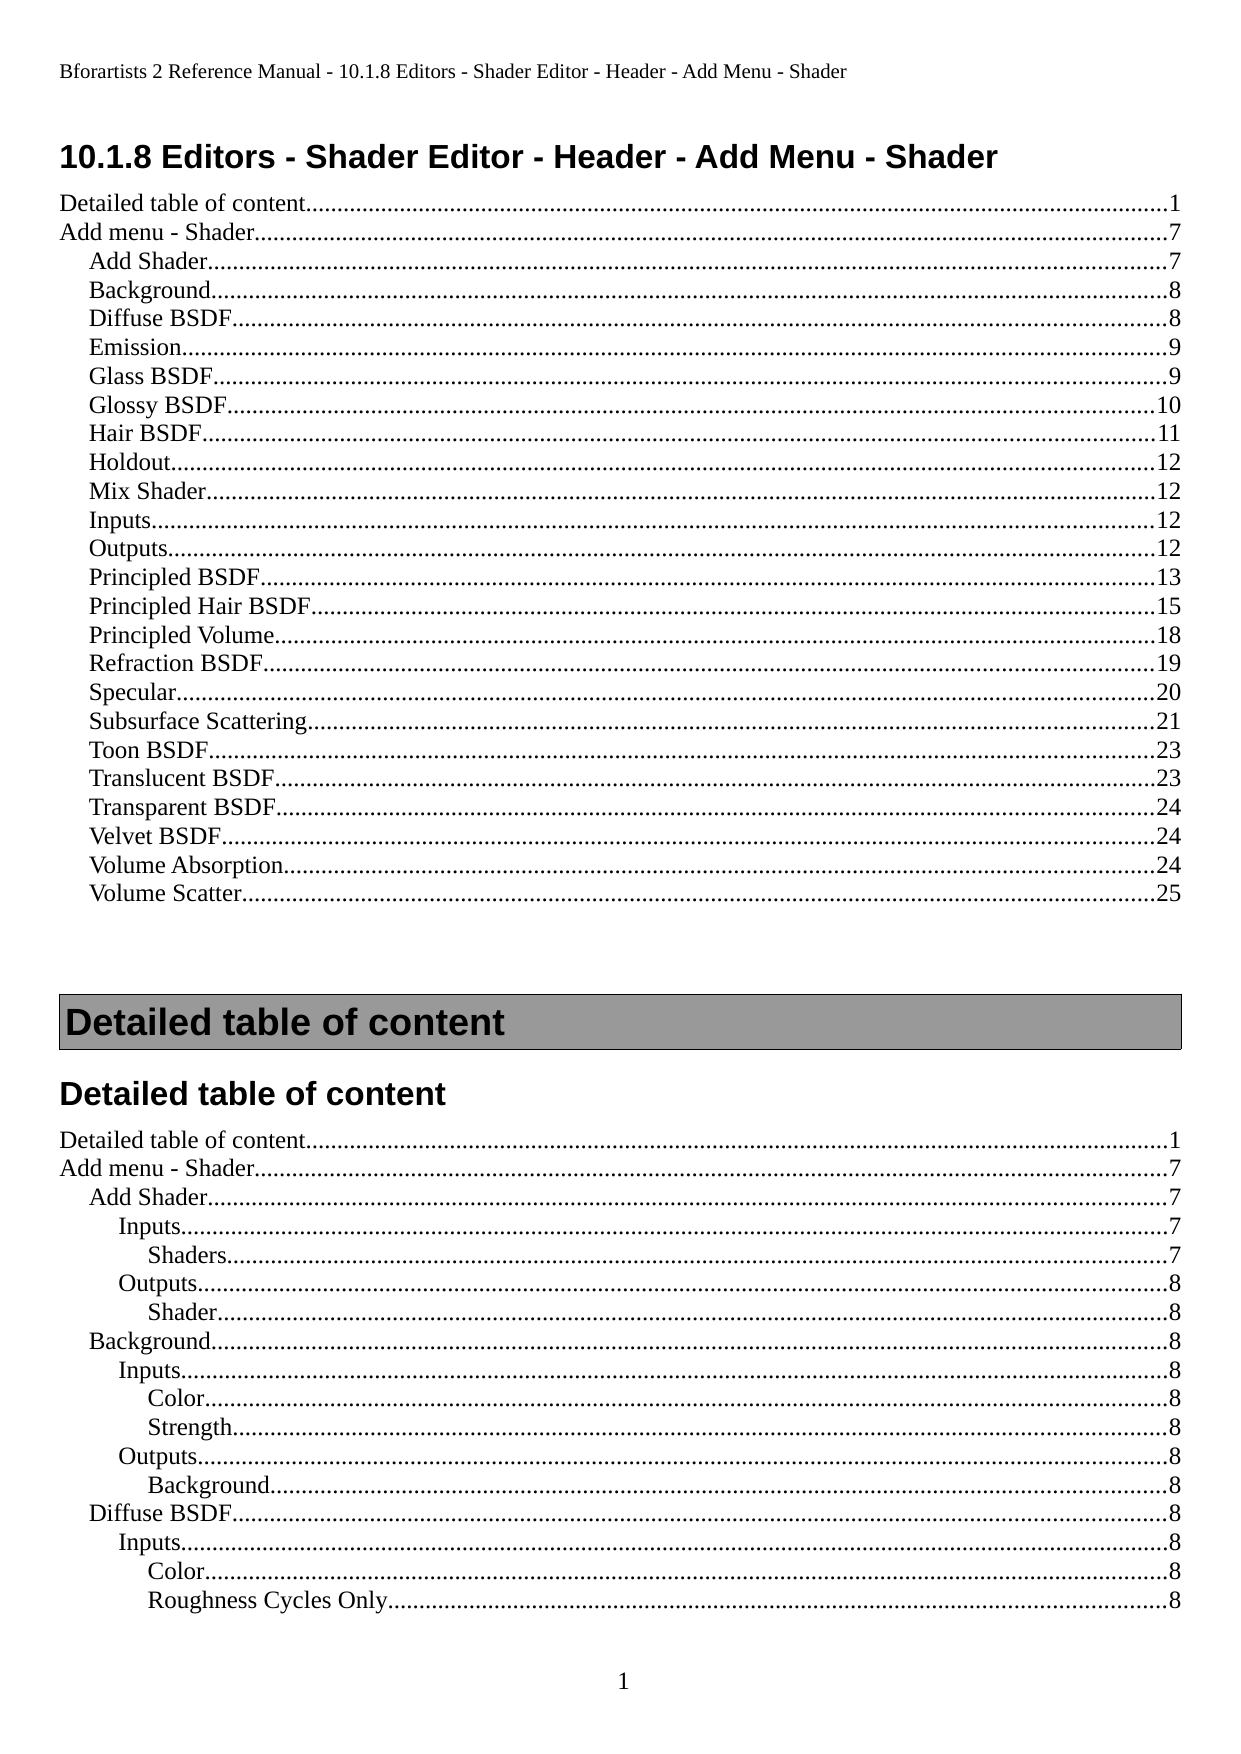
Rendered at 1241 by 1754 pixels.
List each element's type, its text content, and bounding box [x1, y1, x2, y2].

text Diffuse BSDF 8 [88, 1498, 1181, 1527]
text Background 8 [88, 275, 1181, 303]
text Glossy BSDF 10 [88, 390, 1181, 418]
text Emission 9 [88, 332, 1181, 361]
text Outputs 8 [118, 1268, 1181, 1297]
text Background 8 [88, 1326, 1181, 1355]
text Detailed table of content 1 [59, 1125, 1181, 1153]
text Translucent BSDF 23 [88, 763, 1181, 792]
text Add Shader 7 [88, 1182, 1181, 1211]
text Toon BSDF 23 [88, 735, 1181, 763]
text Add Shader 7 [88, 246, 1181, 275]
text Inputs 7 [118, 1211, 1181, 1240]
text Mix Shader 12 [88, 476, 1181, 505]
table_header Detailed table of content [60, 995, 1181, 1049]
text Subsurface Scattering 21 [88, 706, 1181, 735]
text Volume Scatter 25 [88, 878, 1181, 907]
text Background 8 [147, 1470, 1181, 1498]
text Refraction BSDF 19 [88, 648, 1181, 677]
text Principled Volume 18 [88, 620, 1181, 648]
text Outputs 8 [118, 1441, 1181, 1470]
text Outputs 12 [88, 533, 1181, 562]
text Diffuse BSDF 8 [88, 303, 1181, 332]
text Strength 8 [147, 1412, 1181, 1441]
text Roughness Cycles Only 8 [147, 1585, 1181, 1613]
text Add menu - Shader 7 [59, 1153, 1181, 1182]
text Inputs 12 [88, 505, 1181, 533]
text Detailed table of content 1 [59, 188, 1181, 217]
text Volume Absorption 24 [88, 850, 1181, 878]
text Holdout 12 [88, 447, 1181, 476]
text Velvet BSDF 24 [88, 821, 1181, 850]
text Transparent BSDF 24 [88, 792, 1181, 821]
text Specular 20 [88, 677, 1181, 706]
text Principled BSDF 13 [88, 562, 1181, 591]
text Color 8 [147, 1556, 1181, 1585]
text Principled Hair BSDF 15 [88, 591, 1181, 620]
text Hair BSDF 11 [88, 418, 1181, 447]
subtitle 10.1.8 Editors - Shader Editor - Header - Add Menu - Shader [59, 138, 1181, 176]
text Glass BSDF 9 [88, 361, 1181, 390]
text Inputs 8 [118, 1527, 1181, 1556]
text Add menu - Shader 7 [59, 217, 1181, 246]
text Shaders 7 [147, 1240, 1181, 1268]
subtitle Detailed table of content [59, 1074, 1181, 1112]
text Inputs 8 [118, 1355, 1181, 1383]
text Color 8 [147, 1383, 1181, 1412]
text Shader 8 [147, 1297, 1181, 1326]
